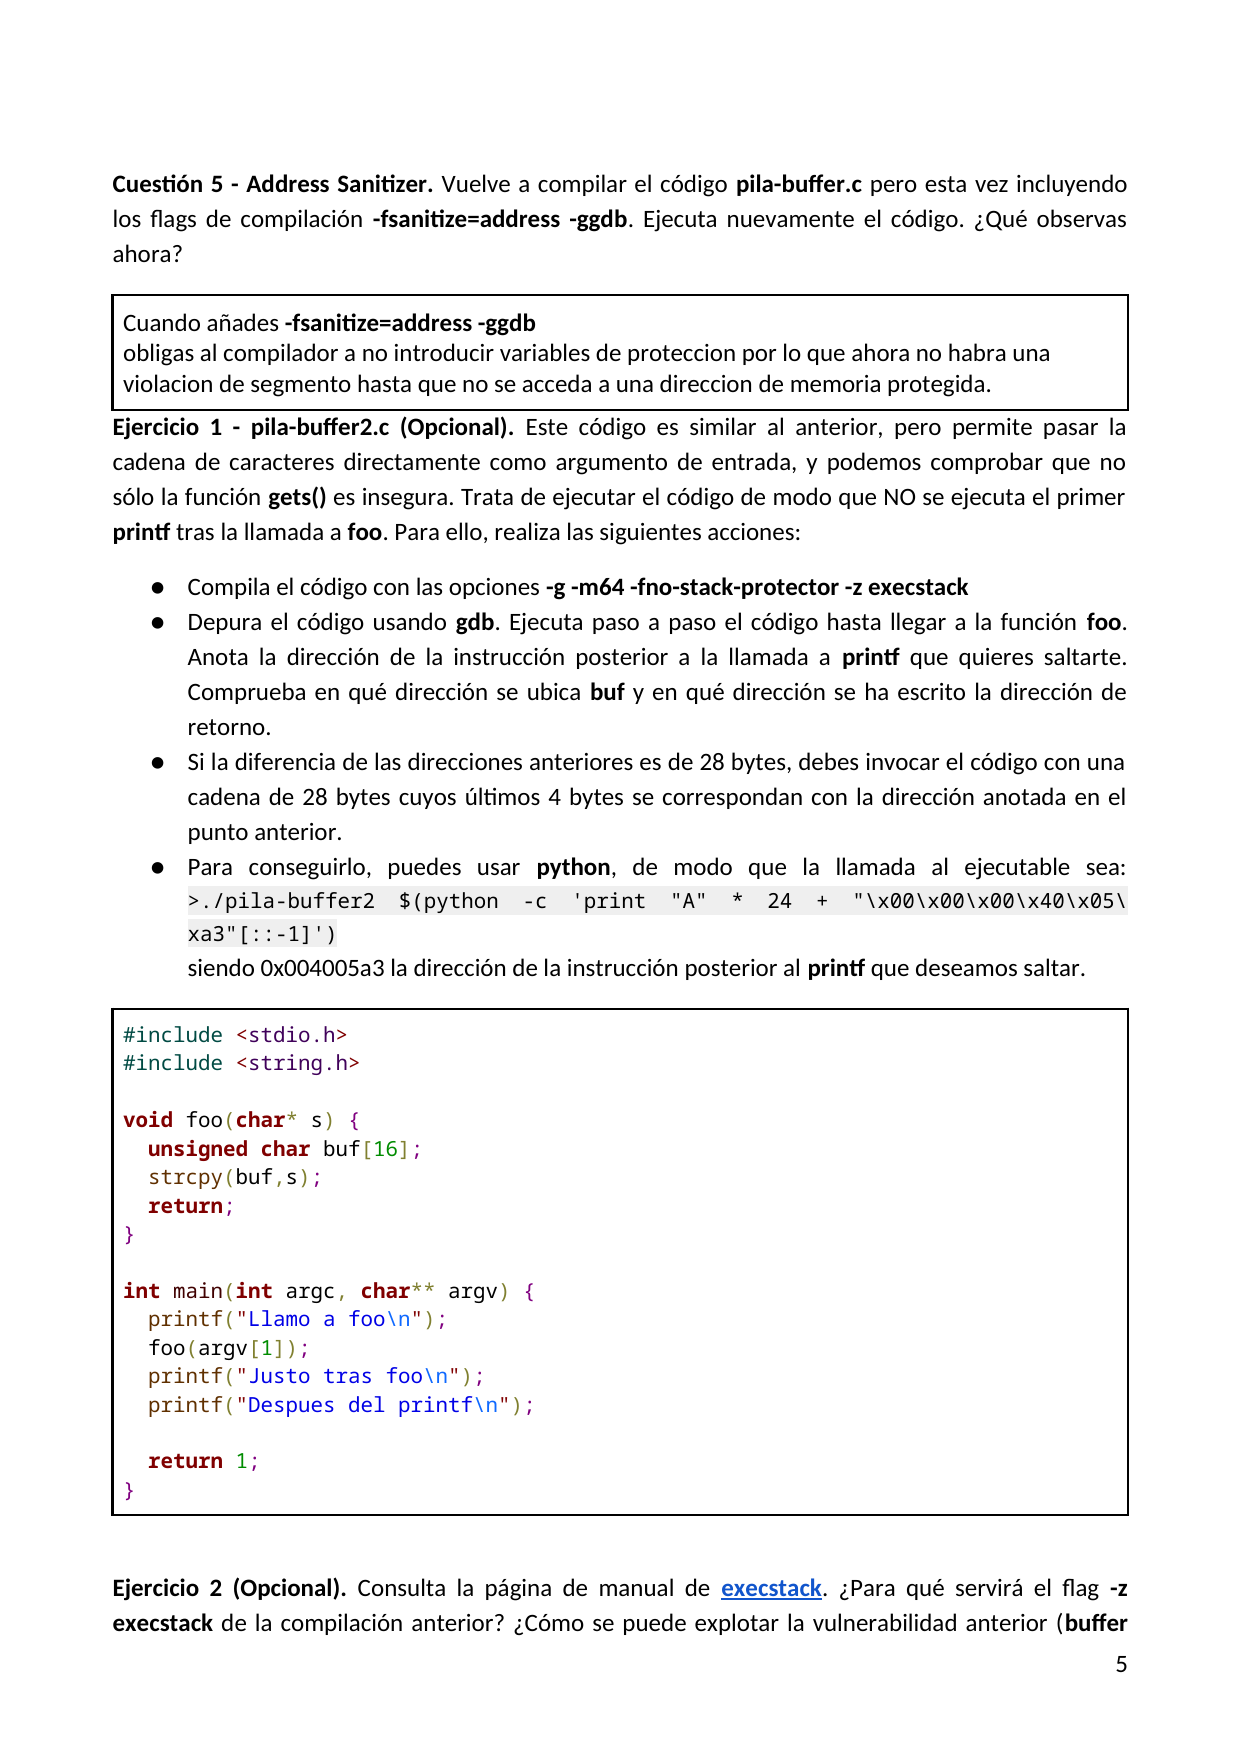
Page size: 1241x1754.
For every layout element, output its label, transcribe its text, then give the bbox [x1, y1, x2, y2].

text Ejercicio 1 - pila-buffer2.c (Opcional). Este código es similar al anterior, pero permite pasar la cadena de caracteres directamente como argumento de entrada, y podemos comprobar que no sólo la función gets() es insegura. Trata de ejecutar el código de modo que NO se ejecuta el primer printf tras la llamada a foo. Para ello, realiza las siguientes acciones: [112, 411, 1128, 546]
table_header #include <stdio.h> #include <string.h> void foo(char* s) { unsigned char buf[16]; strcpy(buf,s); return; } int main(int argc, char** argv) { printf("Llamo a foo\n"); foo(argv[1]); printf("Justo tras foo\n"); printf("Despues del printf\n"); return 1; } [114, 1010, 1127, 1514]
list Compila el código con las opciones -g -m64 -fno-stack-protector -z execstack [150, 572, 1128, 602]
text Cuestión 5 - Address Sanitizer. Vuelve a compilar el código pila-buffer.c pero esta vez incluyendo los flags de compilación -fsanitize=address -ggdb. Ejecuta nuevamente el código. ¿Qué observas ahora? [112, 168, 1128, 269]
text Ejercicio 2 (Opcional). Consulta la página de manual de execstack. ¿Para qué servirá el flag -z execstack de la compilación anterior? ¿Cómo se puede explotar la vulnerabilidad anterior (buffer [112, 1572, 1128, 1637]
table_header Cuando añades -fsanitize=address -ggdb obligas al compilador a no introducir variables de proteccion por lo que ahora no habra una violacion de segmento hasta que no se acceda a una direccion de memoria protegida. [114, 296, 1127, 409]
list Depura el código usando gdb. Ejecuta paso a paso el código hasta llegar a la función foo. Anota la dirección de la instrucción posterior a la llamada a printf que quieres saltarte. Comprueba en qué dirección se ubica buf y en qué dirección se ha escrito la dirección de retorno. [150, 607, 1128, 742]
list Si la diferencia de las direcciones anteriores es de 28 bytes, debes invocar el código con una cadena de 28 bytes cuyos últimos 4 bytes se correspondan con la dirección anotada en el punto anterior. [150, 747, 1128, 847]
list Para conseguirlo, puedes usar python, de modo que la llamada al ejecutable sea: >./pila-buffer2 $(python -c 'print "A" * 24 + "\x00\x00\x00\x40\x05\xa3"[::-1]') siendo 0x004005a3 la dirección de la instrucción posterior al printf que deseamos saltar. [150, 852, 1128, 982]
